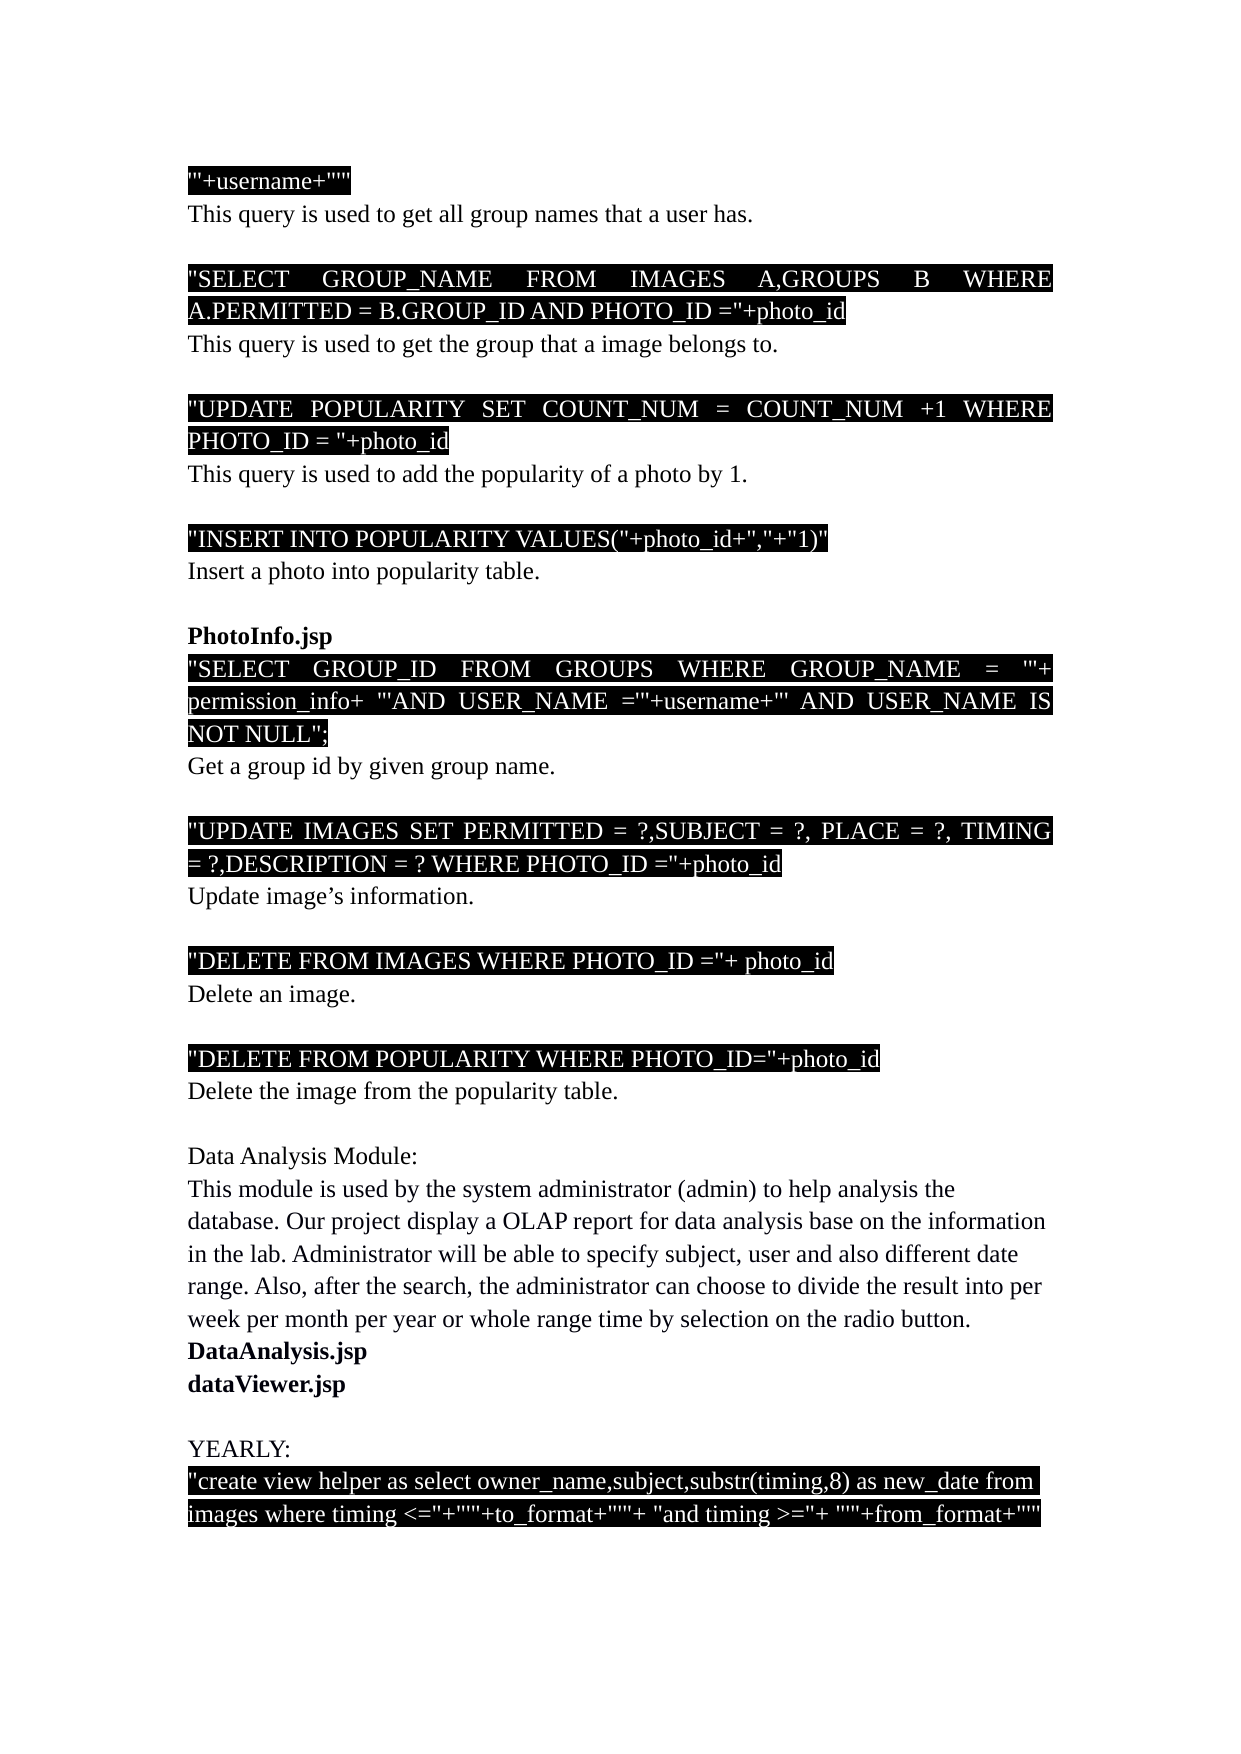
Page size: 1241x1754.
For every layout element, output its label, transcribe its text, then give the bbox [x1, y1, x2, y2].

text Insert a photo into popularity table. [187, 552, 1053, 584]
text "SELECT GROUP_ID FROM GROUPS WHERE GROUP_NAME = '"+ permission_info+ "'AND USER_NAME ='"+username+"' AND USER_NAME IS NOT NULL"; [187, 649, 1053, 747]
text "DELETE FROM POPULARITY WHERE PHOTO_ID="+photo_id [187, 1039, 1053, 1072]
text YEARLY: [187, 1429, 1053, 1462]
text Update image’s information. [187, 877, 1053, 942]
text DataAnalysis.jsp [187, 1332, 1053, 1364]
text Delete an image. [187, 974, 1053, 1007]
text "DELETE FROM IMAGES WHERE PHOTO_ID ="+ photo_id [187, 942, 1053, 974]
text Get a group id by given group name. [187, 747, 1053, 779]
text "create view helper as select owner_name,subject,substr(timing,8) as new_date from images where timing <="+"'"+to_format+"'"+ "and timing >="+ "'"+from_format+"'" [187, 1462, 1053, 1527]
text "UPDATE IMAGES SET PERMITTED = ?,SUBJECT = ?, PLACE = ?, TIMING = ?,DESCRIPTION = ? WHERE PHOTO_ID ="+photo_id [187, 812, 1053, 877]
text "INSERT INTO POPULARITY VALUES("+photo_id+","+"1)" [187, 519, 1053, 552]
text "UPDATE POPULARITY SET COUNT_NUM = COUNT_NUM +1 WHERE PHOTO_ID = "+photo_id [187, 389, 1053, 454]
text This module is used by the system administrator (admin) to help analysis the database. Our project display a OLAP report for data analysis base on the information in the lab. Administrator will be able to specify subject, user and also different date range. Also, after the search, the administrator can choose to divide the result into per week per month per year or whole range time by selection on the radio button. [187, 1169, 1053, 1332]
text "SELECT GROUP_NAME FROM IMAGES A,GROUPS B WHERE A.PERMITTED = B.GROUP_ID AND PHOTO_ID ="+photo_id [187, 259, 1053, 324]
text dataViewer.jsp [187, 1364, 1053, 1397]
text This query is used to get all group names that a user has. [187, 194, 1053, 227]
text This query is used to add the popularity of a photo by 1. [187, 454, 1053, 487]
text Delete the image from the popularity table. [187, 1072, 1053, 1104]
text '"+username+"'" [187, 162, 1053, 194]
text Data Analysis Module: [187, 1137, 1053, 1169]
text This query is used to get the group that a image belongs to. [187, 324, 1053, 357]
text PhotoInfo.jsp [187, 617, 1053, 649]
